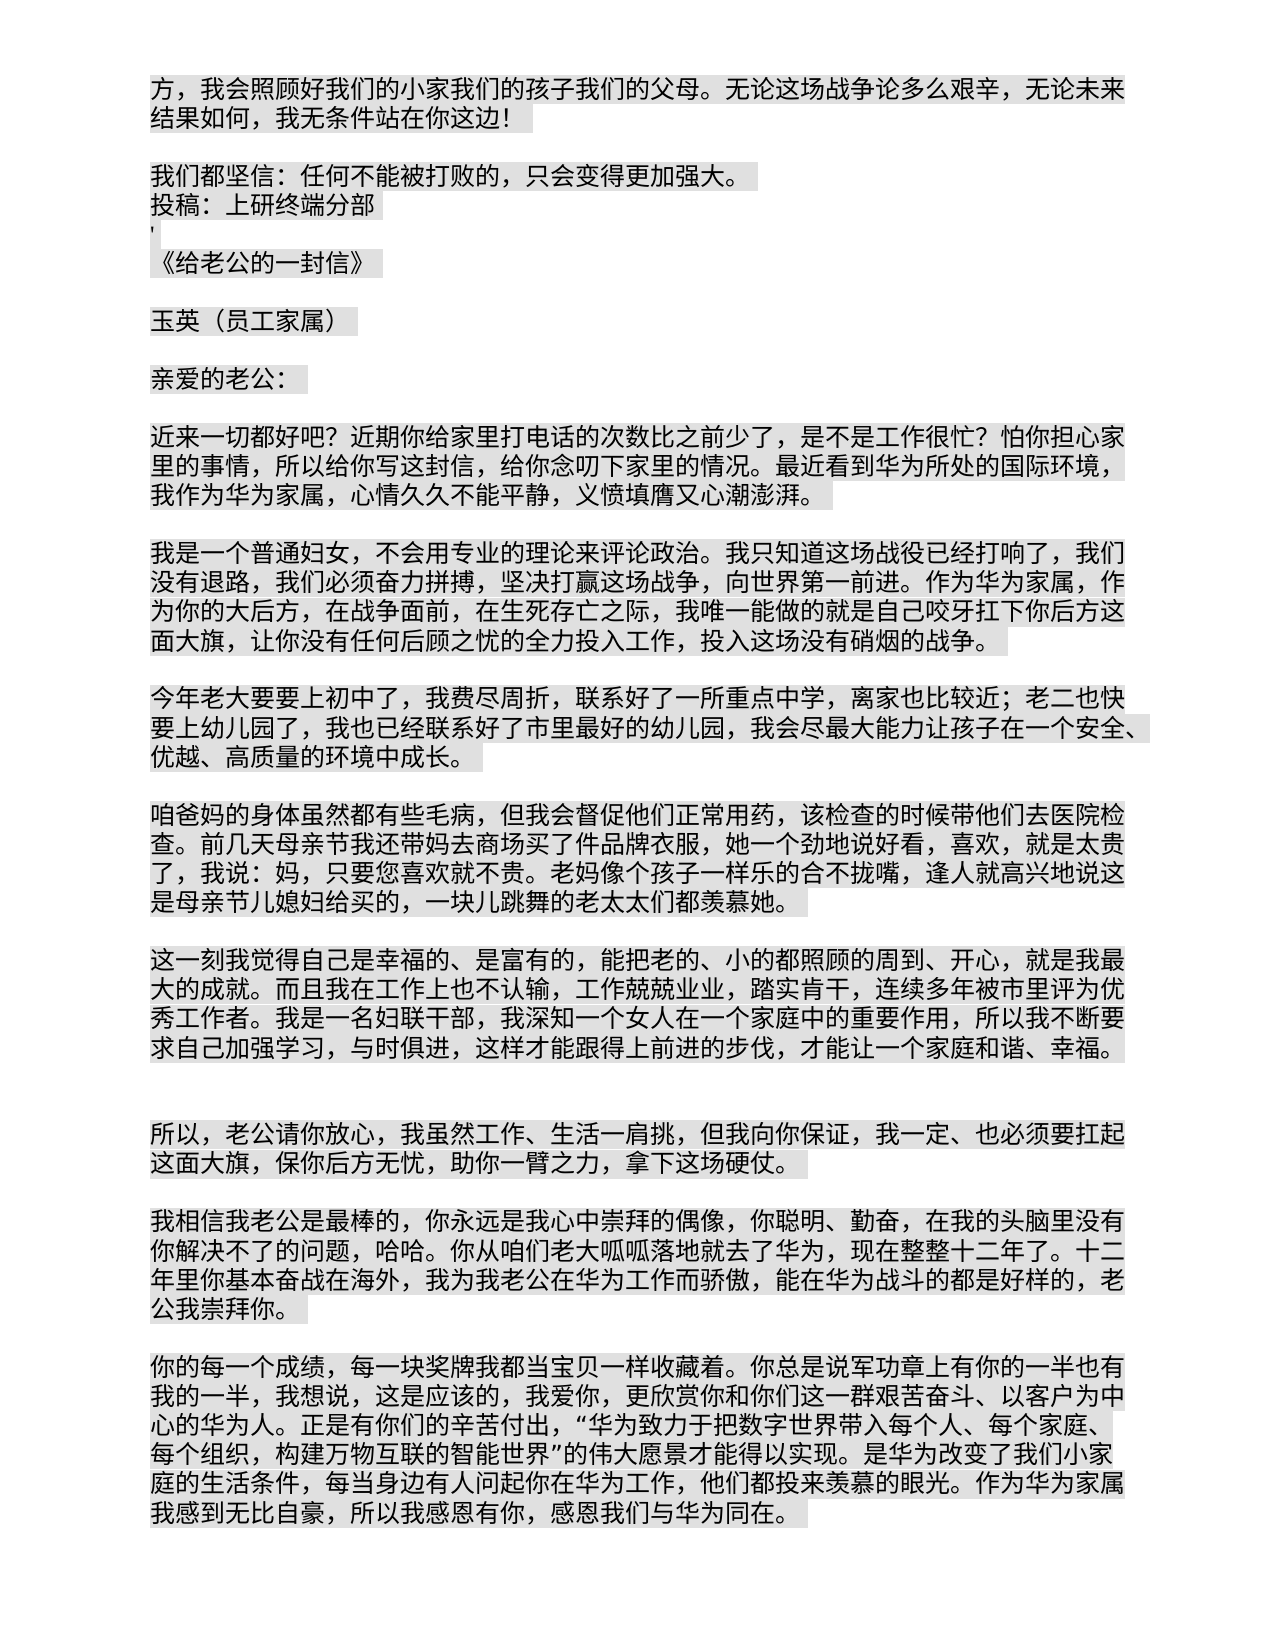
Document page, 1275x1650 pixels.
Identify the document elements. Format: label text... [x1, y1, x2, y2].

text 台灣的選戰，中美的貿易戰。這世界何時能沒硝煙好好說話 我關心華為，常上他們的社區看看華為人的想法作法，他們很團結士氣很高，華為應該能挺得過這場風暴。 ' 作为华为家属，我想说我的话... 2019-05-30 08:50 贸易战开打，华为被推到风口浪尖，此时，作为华为家属，我要写点什么，似乎有蹭热点的嫌疑。但是，当昨夜和远在深圳的倪先生打电话，我问他何时会返沪，他说：“现在是战时状态，吾辈有责，归期无望。” 一句吾辈有责，归期无望，我瞬间眼泪就流下来了。 我初识老倪的时候，当然那时还只能叫小倪，他是华为终端的一名普通码农。彼时，我还在用着诺基亚，我们谈恋爱还是发短信，智能手机的时代还未到来。那时的华为终端算是华为的边缘部门。 老倪从四川大学计算机系毕业之后，就跨越了小半个中国，直接来了华东地区，在苏州某台企工作了短暂的一段时间以后，就进入了华为。我曾经问他，为什么千里迢迢，背井离乡，来到上海呢？他玩笑说：这不是为了遇见你嘛。 我当然知道他这是热恋时期的甜言蜜语，不能作数。和他在一起久了，我发觉他是真心热爱软件工作，热爱华为。 哪怕是热恋期间，他的时间也是更多地扑在工作上。我们俩约会的次数并不频繁，因为他要加班，加班到晚上十点也是家常便饭，还怎么约会？ 妈妈对我说：“男生要有三心，孝心，爱心，责任心，只有三心都具备的男人，你才能嫁。”他孝顺父母，心地善良。他兢兢业业地工作，是有责任心的男人。 婚后，他一如既往的忙碌。工作日的时候，几乎只有周五的晚上，我们可以一起吃个晚餐；周末去公司加个班，在外地出个差，也是常事。不是没有埋怨过恼怒过，尤其是在有了孩子以后，当然希望他能够抽更多的时间在亲子陪伴上。 好在他热爱运动，有限的时间高质量陪伴，带着孩子各种户外活动做起来；好在他也心灵手巧，带着孩子也能做手工玩橡皮泥；好在他也勤勤恳恳，周末给我们做个司机，也是任劳任怨。 埋怨过后，再冷静理智地想一想，其实他的生活是多么的单调啊，公司和家，两点一线。工作以外的时间，他几乎都献给我和孩子了，还有什么可抱怨的。 但是我也不可能永远理智冷静，同样的矛盾再度出现的时候，我还是会忍不住埋怨他也是太不顾家了。从埋怨到冷静，再埋怨再冷静......我想这大概是很多华为家属的心理常态。工作是真的忙，家是真的不太顾不上。 老倪是个居安思危的人，奋斗是他经常挂在嘴边的话。我记得很清楚，有一次我们聊天，他说：“华为现在是很好，我们手机出货量大，品质也越来越好了。但是谁知道以后呢？我们这个行业日新月异的，所以像任老板讲的那样，我们还是不能停止奋斗啊，要有奋斗者精神。” 老倪参与手机软件的研发，华为手机在市场上占有一席之地，作为家属，我也是非常为他感到骄傲，甚至是有些膨胀了。听到他讲了这样的话，我一来觉得不能理解，已经做得这么好了，还有什么可担心的；二来我觉得现在社会浮躁，挣快钱似乎才是社会主流价值观了，还讲什么奋斗精神，过时了（当然我内心并不认同）。 于是我故意嗤之以鼻，对他说：“你是从50年代来的人吧，还在讲奋斗。” 当时，他对我心里大概翻了100个白眼吧，孺子不可教也。 还有你们知道他睡前喜欢看什么吗？他看行业内专业论文；有时，他还会看任老板讲话，跟我说：“我们老板是个哲学家，讲话值得学习。你也来学习一下。”我想这是什么上古时代来的人，这有什么好看好学习的。 直到这次华为危机，任正非接受媒体采访，我认认真真看过以后，才知道这是一个有着何其大格局、大视野、大胸怀的企业家。怪不得在平时的茶余饭后，老倪会学习其讲话精神，为自己的梦想保驾护航。 和老倪也无数次谈论过梦想。我的梦想很接地气，在老倪未开口说他的梦想的时候，我以为他要说我希望我年薪多少，我可以去环游世界，我可以买套大房子这样和我一样接地气的梦想，可是，他说：“我的梦想是做出世界上最棒的华为手机！” 华为，手机，已经融入了他的血脉，这不仅仅是一份养家糊口的工作，他为之奋斗，和它荣辱与共。为了梦想而奋斗，永不过时。奋斗这个词，永远需要有人承载。 5月21日任正非接受采访，我也看了这段采访。他说：“我们牺牲了个人、家庭，是我们为了一个理想，为了站在世界高点上，为了这个理想，跟美国迟早就是会有冲突的。” 听完任总的话，我也是明白了，老倪为什么会有这样的梦想了。俗话说，虎父无犬子，虎老板之下，也无犬员工。 老倪是个非常成熟睿智的男人，我们结婚多年，他几乎从来不把他工作上的情绪带回家中。贸易战以后，虽然他不说太多，但是我能感觉到他的沉重。这个危难的关头，作为华为员工，感到不沉重是不可能的。可是，吾辈有责啊，梦想在召唤，哪怕刀光剑影，哪怕荆棘遍地，也依旧要冲上去。 现在的我，作为家属，更能理解他的梦想，他的奋斗精神。 华为被美国列入实体名单的那天，老倪紧急奔赴深圳出差，看着他拎着只有寥寥几件换洗衣服的行李箱，送他出门，颇有种送战士上前线的味道。老倪说，我们进入战时状态了，这是一场没有硝烟的战争，他们要去挑战世界上最强大的力量，多么悲壮又恢弘。 老倪在深圳打仗的这几日，我们只有到晚上11点以后才会短暂的视频通话一下，看着他略疲惫的脸庞，说不心疼那是骗人的。打仗听起来悲壮又恢弘，但是也只有亲身经历，才知道这是多大的挑战和磨难吧。家有战士，勇往无前。作为家属，全力支持。在战场的后方，我会照顾好我们的小家我们的孩子我们的父母。无论这场战争论多么艰辛，无论未来结果如何，我无条件站在你这边！ 我们都坚信：任何不能被打败的，只会变得更加强大。 投稿：上研终端分部 ' 《给老公的一封信》 玉英（员工家属） 亲爱的老公： 近来一切都好吧？近期你给家里打电话的次数比之前少了，是不是工作很忙？怕你担心家里的事情，所以给你写这封信，给你念叨下家里的情况。最近看到华为所处的国际环境，我作为华为家属，心情久久不能平静，义愤填膺又心潮澎湃。 我是一个普通妇女，不会用专业的理论来评论政治。我只知道这场战役已经打响了，我们没有退路，我们必须奋力拼搏，坚决打赢这场战争，向世界第一前进。作为华为家属，作为你的大后方，在战争面前，在生死存亡之际，我唯一能做的就是自己咬牙扛下你后方这面大旗，让你没有任何后顾之忧的全力投入工作，投入这场没有硝烟的战争。 今年老大要要上初中了，我费尽周折，联系好了一所重点中学，离家也比较近；老二也快要上幼儿园了，我也已经联系好了市里最好的幼儿园，我会尽最大能力让孩子在一个安全、优越、高质量的环境中成长。 咱爸妈的身体虽然都有些毛病，但我会督促他们正常用药，该检查的时候带他们去医院检查。前几天母亲节我还带妈去商场买了件品牌衣服，她一个劲地说好看，喜欢，就是太贵了，我说：妈，只要您喜欢就不贵。老妈像个孩子一样乐的合不拢嘴，逢人就高兴地说这是母亲节儿媳妇给买的，一块儿跳舞的老太太们都羡慕她。 这一刻我觉得自己是幸福的、是富有的，能把老的、小的都照顾的周到、开心，就是我最大的成就。而且我在工作上也不认输，工作兢兢业业，踏实肯干，连续多年被市里评为优秀工作者。我是一名妇联干部，我深知一个女人在一个家庭中的重要作用，所以我不断要求自己加强学习，与时俱进，这样才能跟得上前进的步伐，才能让一个家庭和谐、幸福。 所以，老公请你放心，我虽然工作、生活一肩挑，但我向你保证，我一定、也必须要扛起这面大旗，保你后方无忧，助你一臂之力，拿下这场硬仗。 我相信我老公是最棒的，你永远是我心中崇拜的偶像，你聪明、勤奋，在我的头脑里没有你解决不了的问题，哈哈。你从咱们老大呱呱落地就去了华为，现在整整十二年了。十二年里你基本奋战在海外，我为我老公在华为工作而骄傲，能在华为战斗的都是好样的，老公我崇拜你。 你的每一个成绩，每一块奖牌我都当宝贝一样收藏着。你总是说军功章上有你的一半也有我的一半，我想说，这是应该的，我爱你，更欣赏你和你们这一群艰苦奋斗、以客户为中心的华为人。正是有你们的辛苦付出，“华为致力于把数字世界带入每个人、每个家庭、每个组织，构建万物互联的智能世界”的伟大愿景才能得以实现。是华为改变了我们小家庭的生活条件，每当身边有人问起你在华为工作，他们都投来羡慕的眼光。作为华为家属我感到无比自豪，所以我感恩有你，感恩我们与华为同在。 今天我们的华为遇到了这场硬仗，我们不做孬种、不做逃兵，用青春、用热血打赢这场战役，铸就华为美好的明天。 想说的话还有很多，老公你们不是一个人在作战，千千万万个大后方都在支持你们，今天在此我想由衷的向奋战在一线的科研工作者和其他华为员工，送上我最深深的敬意。过去战争年代大后方向战争前线送军粮、送衣裳，今天我作为战争后方家属，也特别想献上自己的一份心意，表达一份对华为战士的谢意。 家里老人、孩子都挺好的，在中东热土炎热干燥的工作环境里，请一定保重身体，兢兢业业做好本职工作，为公司贡献更大的价值，也期待你们捷报频传、再创新辉煌！ 勿念。 永远爱你的妻子 2019.5.20 投稿：中东地区部 [150, 75, 1125, 1557]
